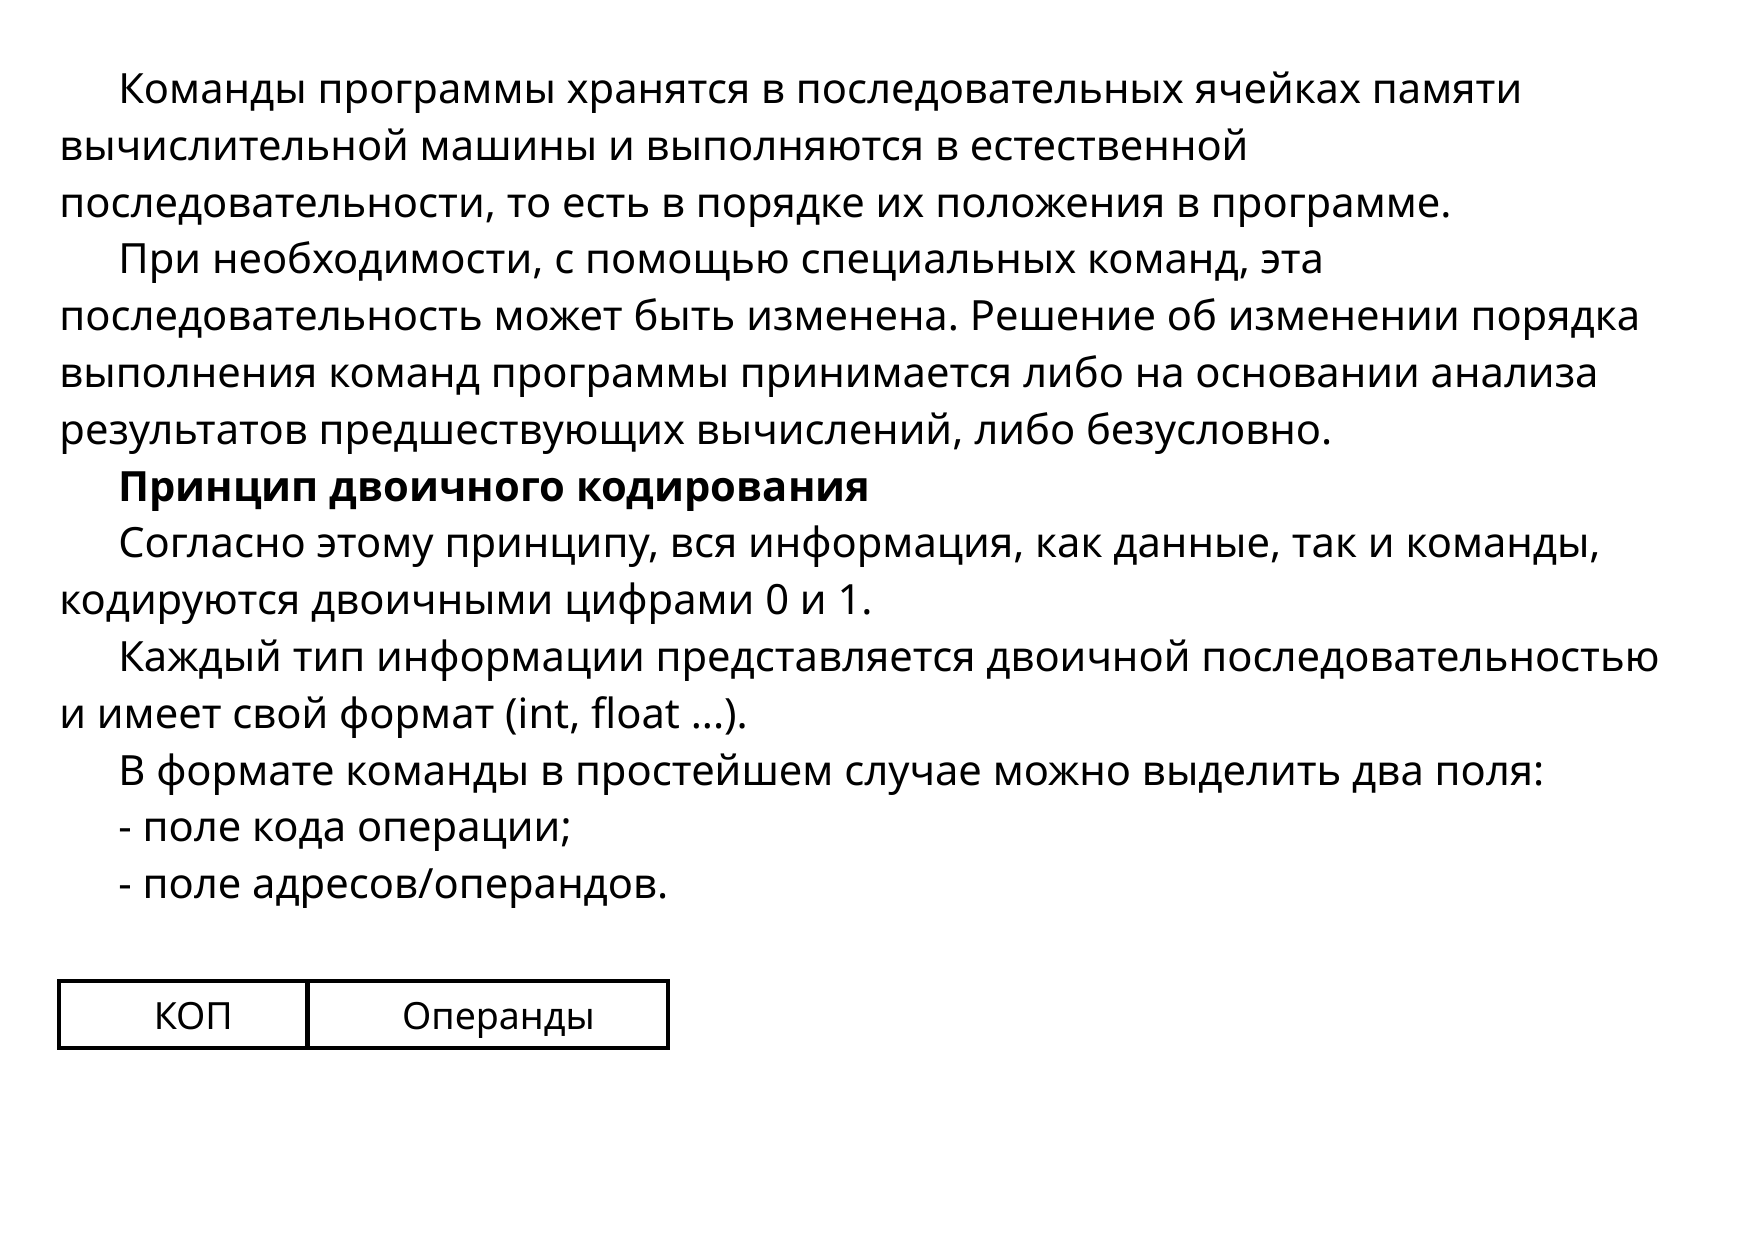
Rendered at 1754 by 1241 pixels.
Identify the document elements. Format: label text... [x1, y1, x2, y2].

text При необходимости, с помощью специальных команд, эта последовательность может быть изменена. Решение об изменении порядка выполнения команд программы принимается либо на основании анализа результатов предшествующих вычислений, либо безусловно. [59, 229, 1695, 456]
text В формате команды в простейшем случае можно выделить два поля: [59, 740, 1695, 797]
table_header КОП [61, 983, 305, 1046]
text Каждый тип информации представляется двоичной последовательностью и имеет свой формат (int, float ...). [59, 627, 1695, 740]
text - поле адресов/операндов. [59, 854, 1695, 911]
text - поле кода операции; [59, 797, 1695, 854]
text Согласно этому принципу, вся информация, как данные, так и команды, кодируются двоичными цифрами 0 и 1. [59, 513, 1695, 627]
table_header Операнды [310, 983, 666, 1046]
text Команды программы хранятся в последовательных ячейках памяти вычислительной машины и выполняются в естественной последовательности, то есть в порядке их положения в программе. [59, 59, 1695, 229]
text Принцип двоичного кодирования [59, 456, 1695, 513]
